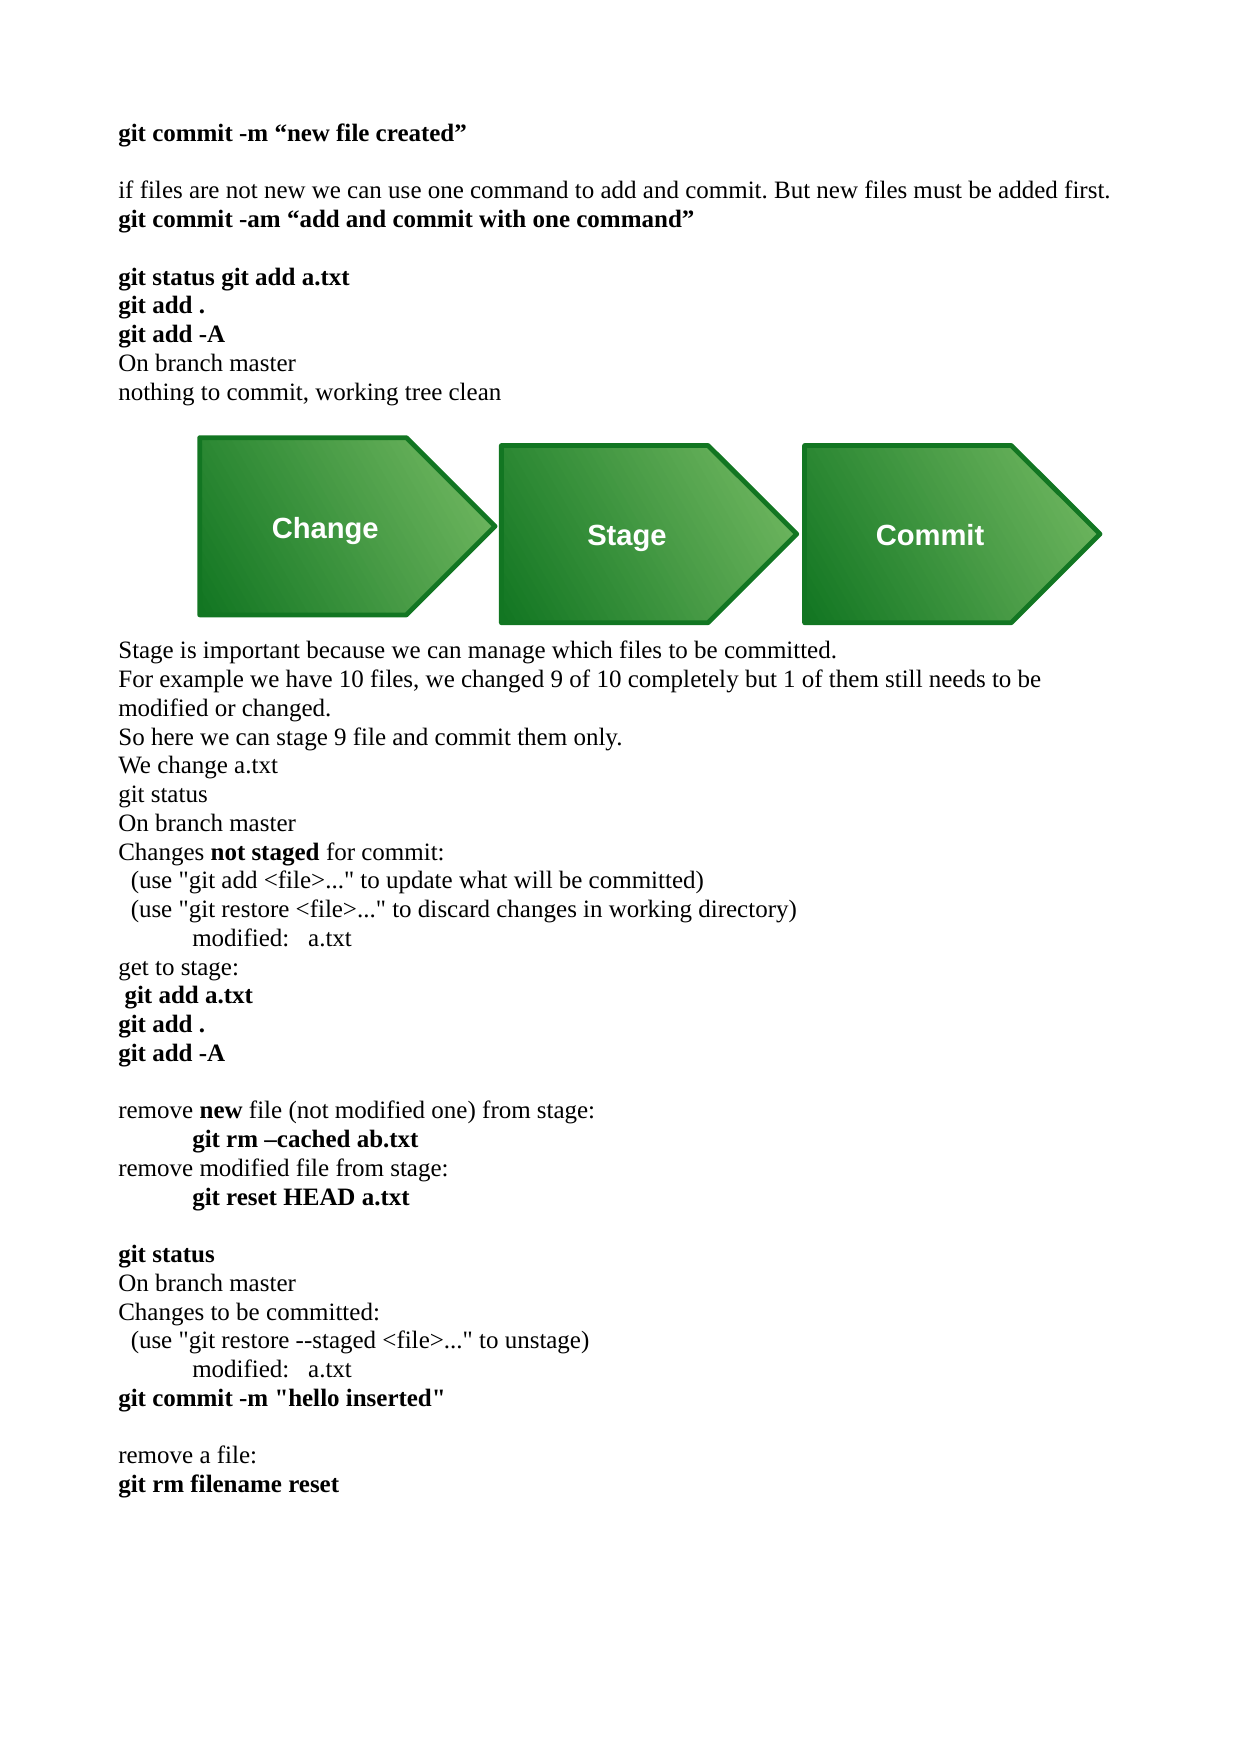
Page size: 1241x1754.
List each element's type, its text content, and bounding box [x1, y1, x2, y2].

text git add . [118, 291, 1122, 319]
text (use "git add <file>..." to update what will be committed) [118, 866, 1122, 894]
text remove a file: [118, 1441, 1122, 1469]
text git reset HEAD a.txt [118, 1182, 1122, 1211]
text get to stage: [118, 952, 1122, 981]
text Changes to be committed: [118, 1297, 1122, 1326]
text git add . [118, 1009, 1122, 1038]
text (use "git restore --staged <file>..." to unstage) [118, 1326, 1122, 1354]
text We change a.txt [118, 751, 1122, 779]
text nothing to commit, working tree clean [118, 377, 1122, 406]
text git status [118, 779, 1122, 808]
text On branch master [118, 1268, 1122, 1297]
text modified: a.txt [118, 1354, 1122, 1383]
text (use "git restore <file>..." to discard changes in working directory) [118, 894, 1122, 923]
text modified: a.txt [118, 923, 1122, 952]
text Changes not staged for commit: [118, 837, 1122, 866]
text git add -A [118, 1038, 1122, 1067]
text So here we can stage 9 file and commit them only. [118, 722, 1122, 751]
text git add a.txt [118, 981, 1122, 1009]
text On branch master [118, 808, 1122, 837]
text git status git add a.txt [118, 262, 1122, 291]
text git commit -m "hello inserted" [118, 1383, 1122, 1412]
text On branch master [118, 348, 1122, 377]
text git add -A [118, 319, 1122, 348]
text Stage is important because we can manage which files to be committed. [118, 636, 1122, 664]
text For example we have 10 files, we changed 9 of 10 completely but 1 of them still needs to be modified or changed. [118, 664, 1122, 722]
text git rm –cached ab.txt [118, 1124, 1122, 1153]
text if files are not new we can use one command to add and commit. But new files must be added first. [118, 176, 1122, 204]
text git commit -am “add and commit with one command” [118, 204, 1122, 233]
text remove modified file from stage: [118, 1153, 1122, 1182]
text git status [118, 1239, 1122, 1268]
text git rm filename reset [118, 1469, 1122, 1498]
text git commit -m “new file created” [118, 118, 1122, 147]
text remove new file (not modified one) from stage: [118, 1096, 1122, 1124]
